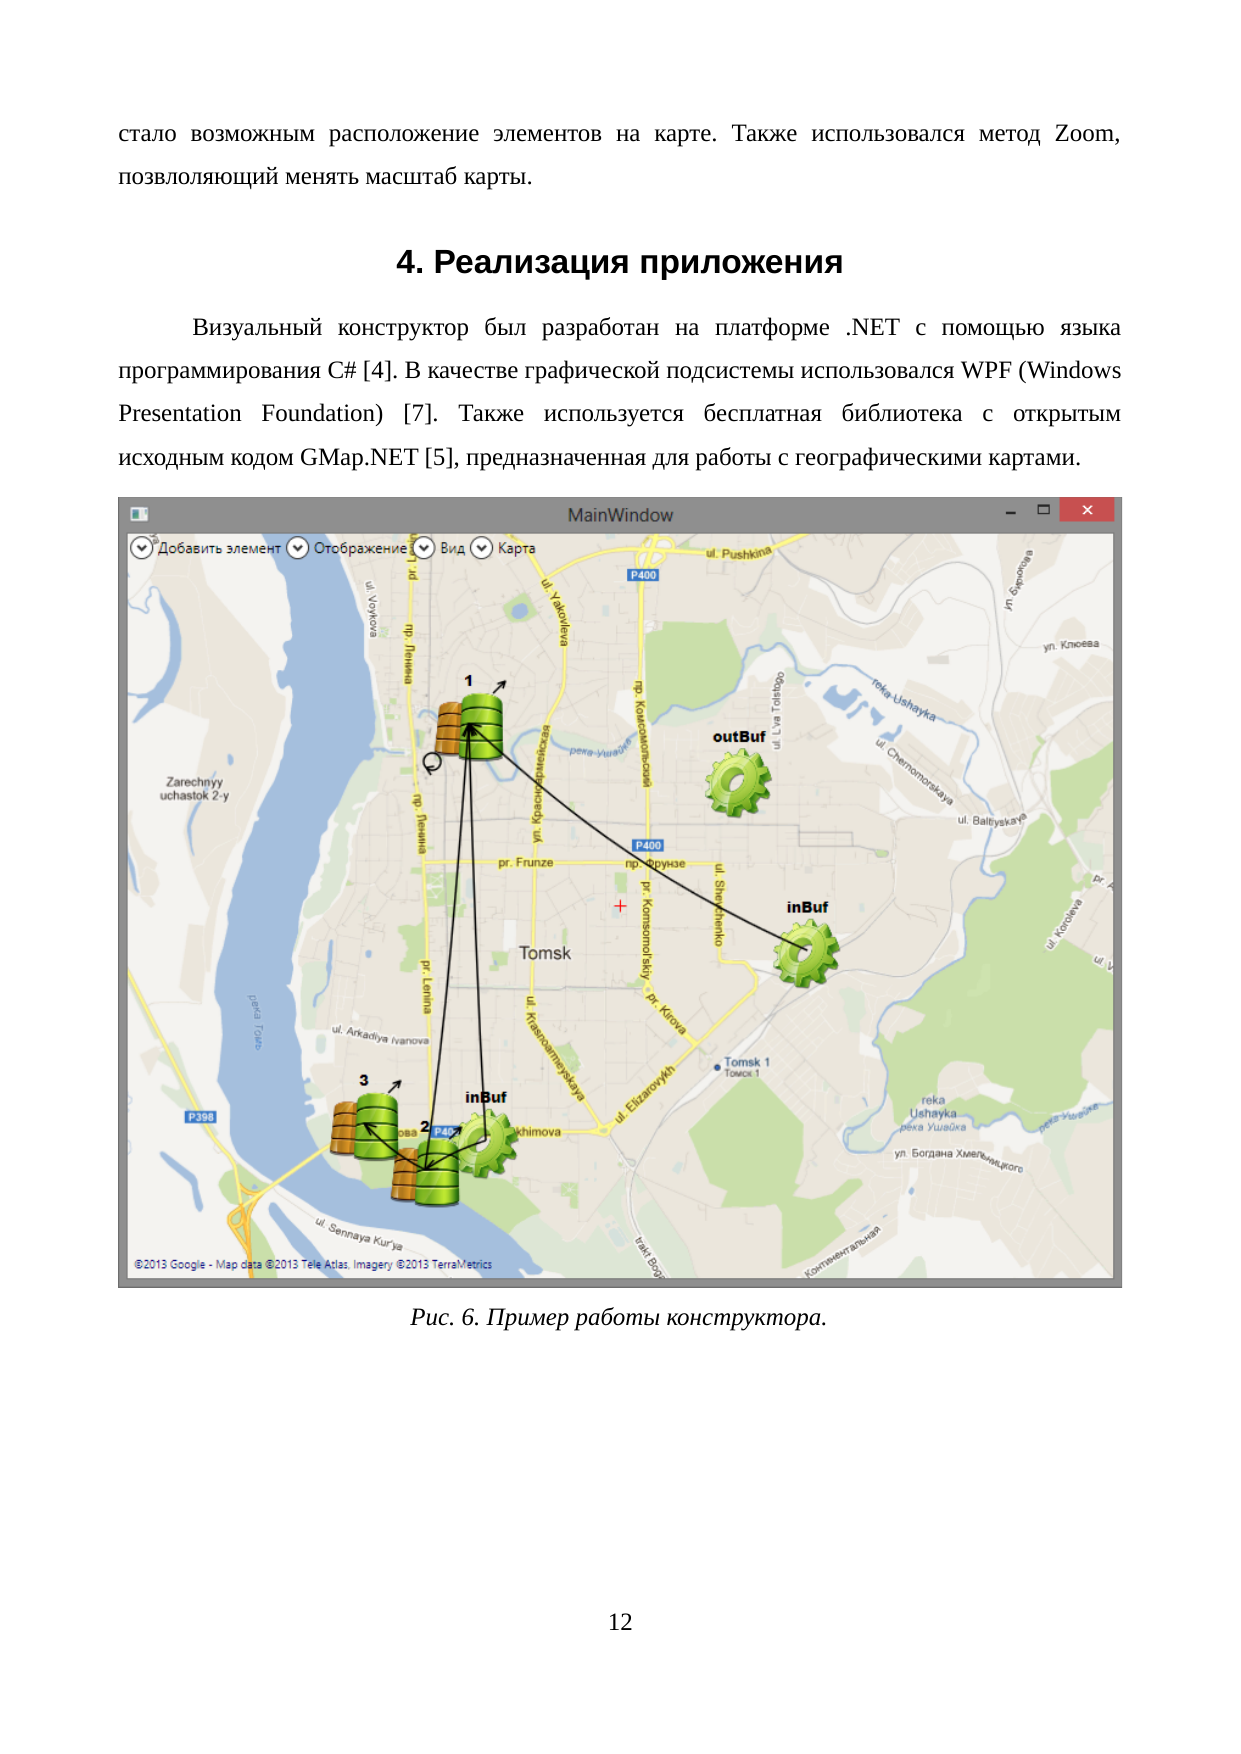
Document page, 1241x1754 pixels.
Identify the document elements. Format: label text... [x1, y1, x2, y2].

picture [118, 497, 1123, 1288]
text Визуальный конструктор был разработан на платформе .NET с помощью языка программирования C# [4]. В качестве графической подсистемы использовался WPF (Windows Presentation Foundation) [7]. Также используется бесплатная библиотека с открытым исходным кодом GMap.NET [5], предназначенная для работы с географическими картами. [118, 312, 1122, 470]
text Рис. 6. Пример работы конструктора. [118, 1288, 1122, 1331]
subtitle 4. Реализация приложения [118, 242, 1122, 280]
text стало возможным расположение элементов на карте. Также использовался метод Zoom, позвлоляющий менять масштаб карты. [118, 118, 1122, 190]
